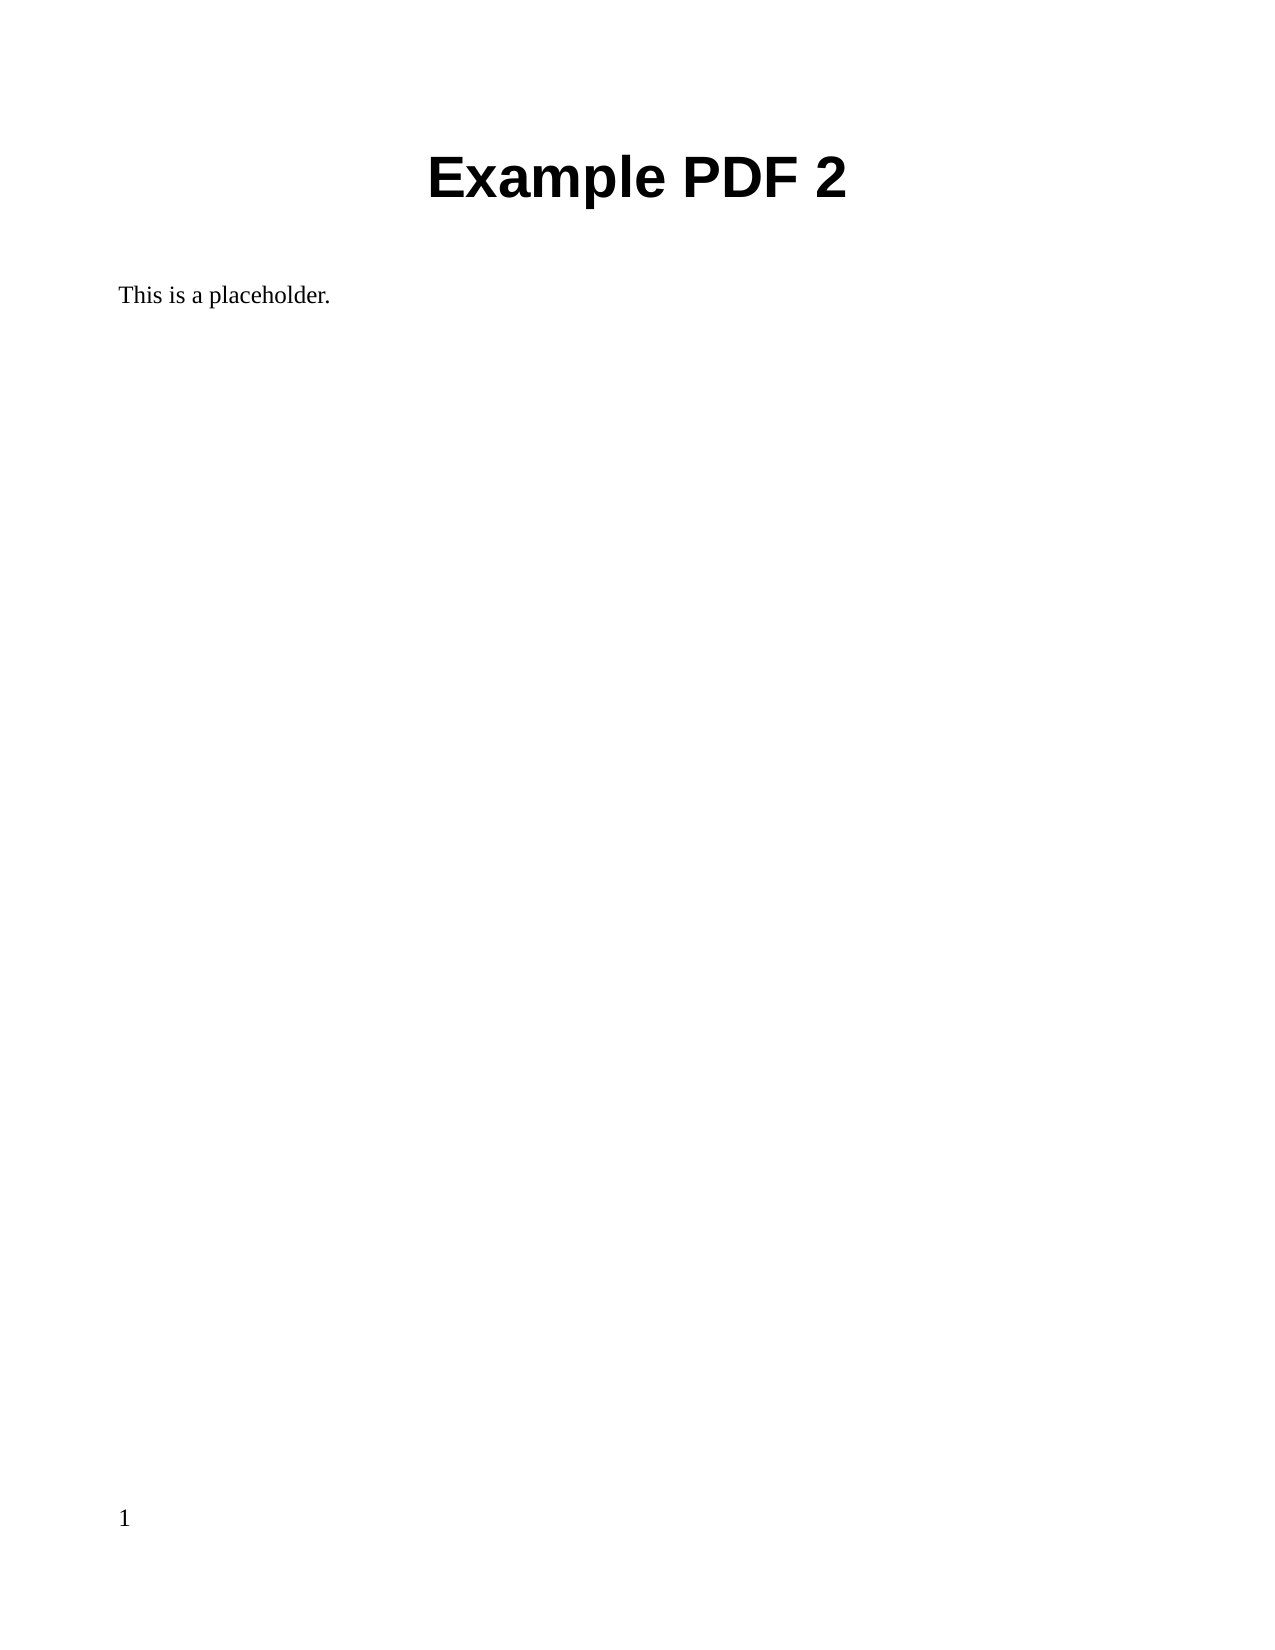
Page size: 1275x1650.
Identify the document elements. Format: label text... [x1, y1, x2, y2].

text This is a placeholder. [118, 280, 1157, 309]
title Example PDF 2 [118, 143, 1157, 210]
